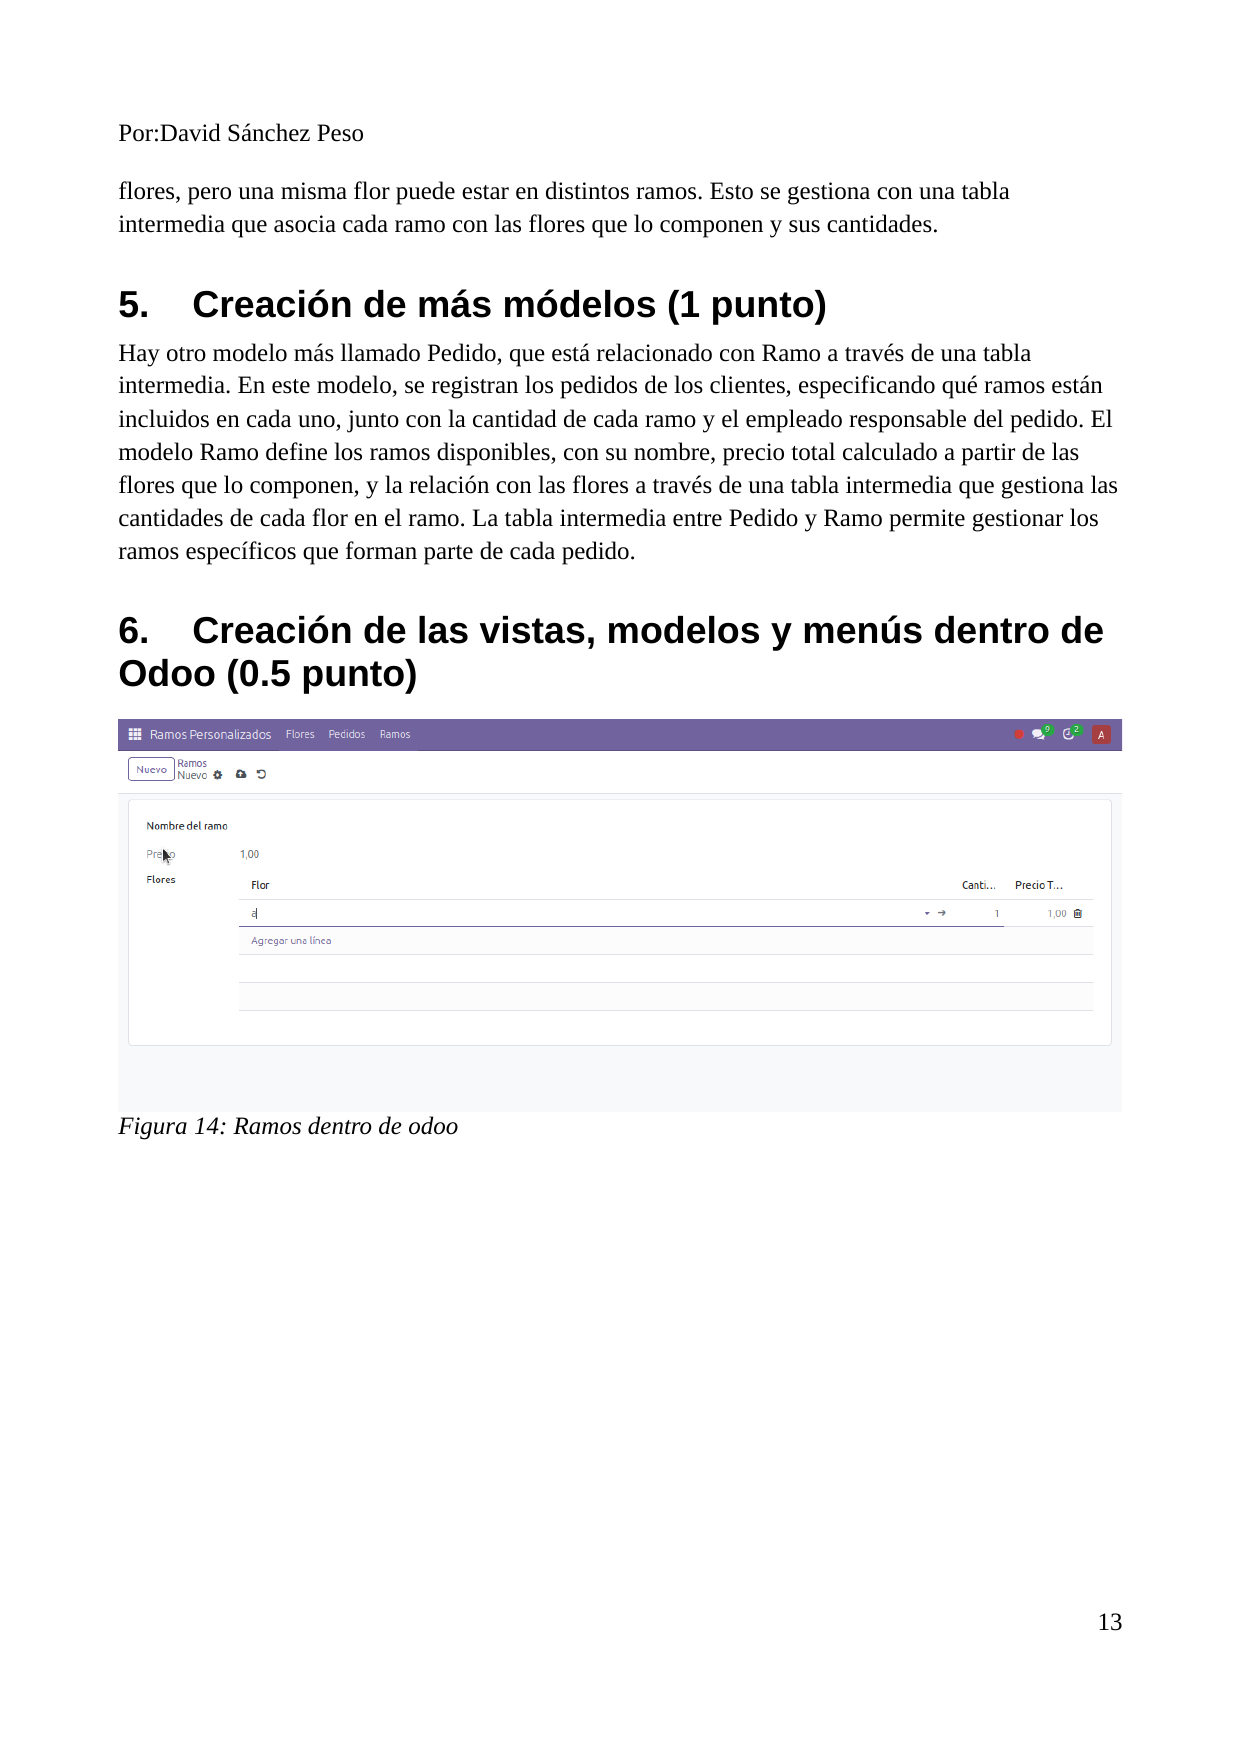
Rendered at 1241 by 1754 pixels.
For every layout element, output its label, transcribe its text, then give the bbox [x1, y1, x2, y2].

picture [118, 719, 1123, 1112]
subtitle Creación de más módelos (1 punto) [118, 282, 1122, 325]
text flores, pero una misma flor puede estar en distintos ramos. Esto se gestiona con una tabla intermedia que asocia cada ramo con las flores que lo componen y sus cantidades. [118, 176, 1122, 238]
text Figura 14: Ramos dentro de odoo [118, 1112, 1122, 1140]
text Hay otro modelo más llamado Pedido, que está relacionado con Ramo a través de una tabla intermedia. En este modelo, se registran los pedidos de los clientes, especificando qué ramos están incluidos en cada uno, junto con la cantidad de cada ramo y el empleado responsable del pedido. El modelo Ramo define los ramos disponibles, con su nombre, precio total calculado a partir de las flores que lo componen, y la relación con las flores a través de una tabla intermedia que gestiona las cantidades de cada flor en el ramo. La tabla intermedia entre Pedido y Ramo permite gestionar los ramos específicos que forman parte de cada pedido. [118, 338, 1122, 564]
subtitle Creación de las vistas, modelos y menús dentro de Odoo (0.5 punto) [118, 608, 1122, 694]
